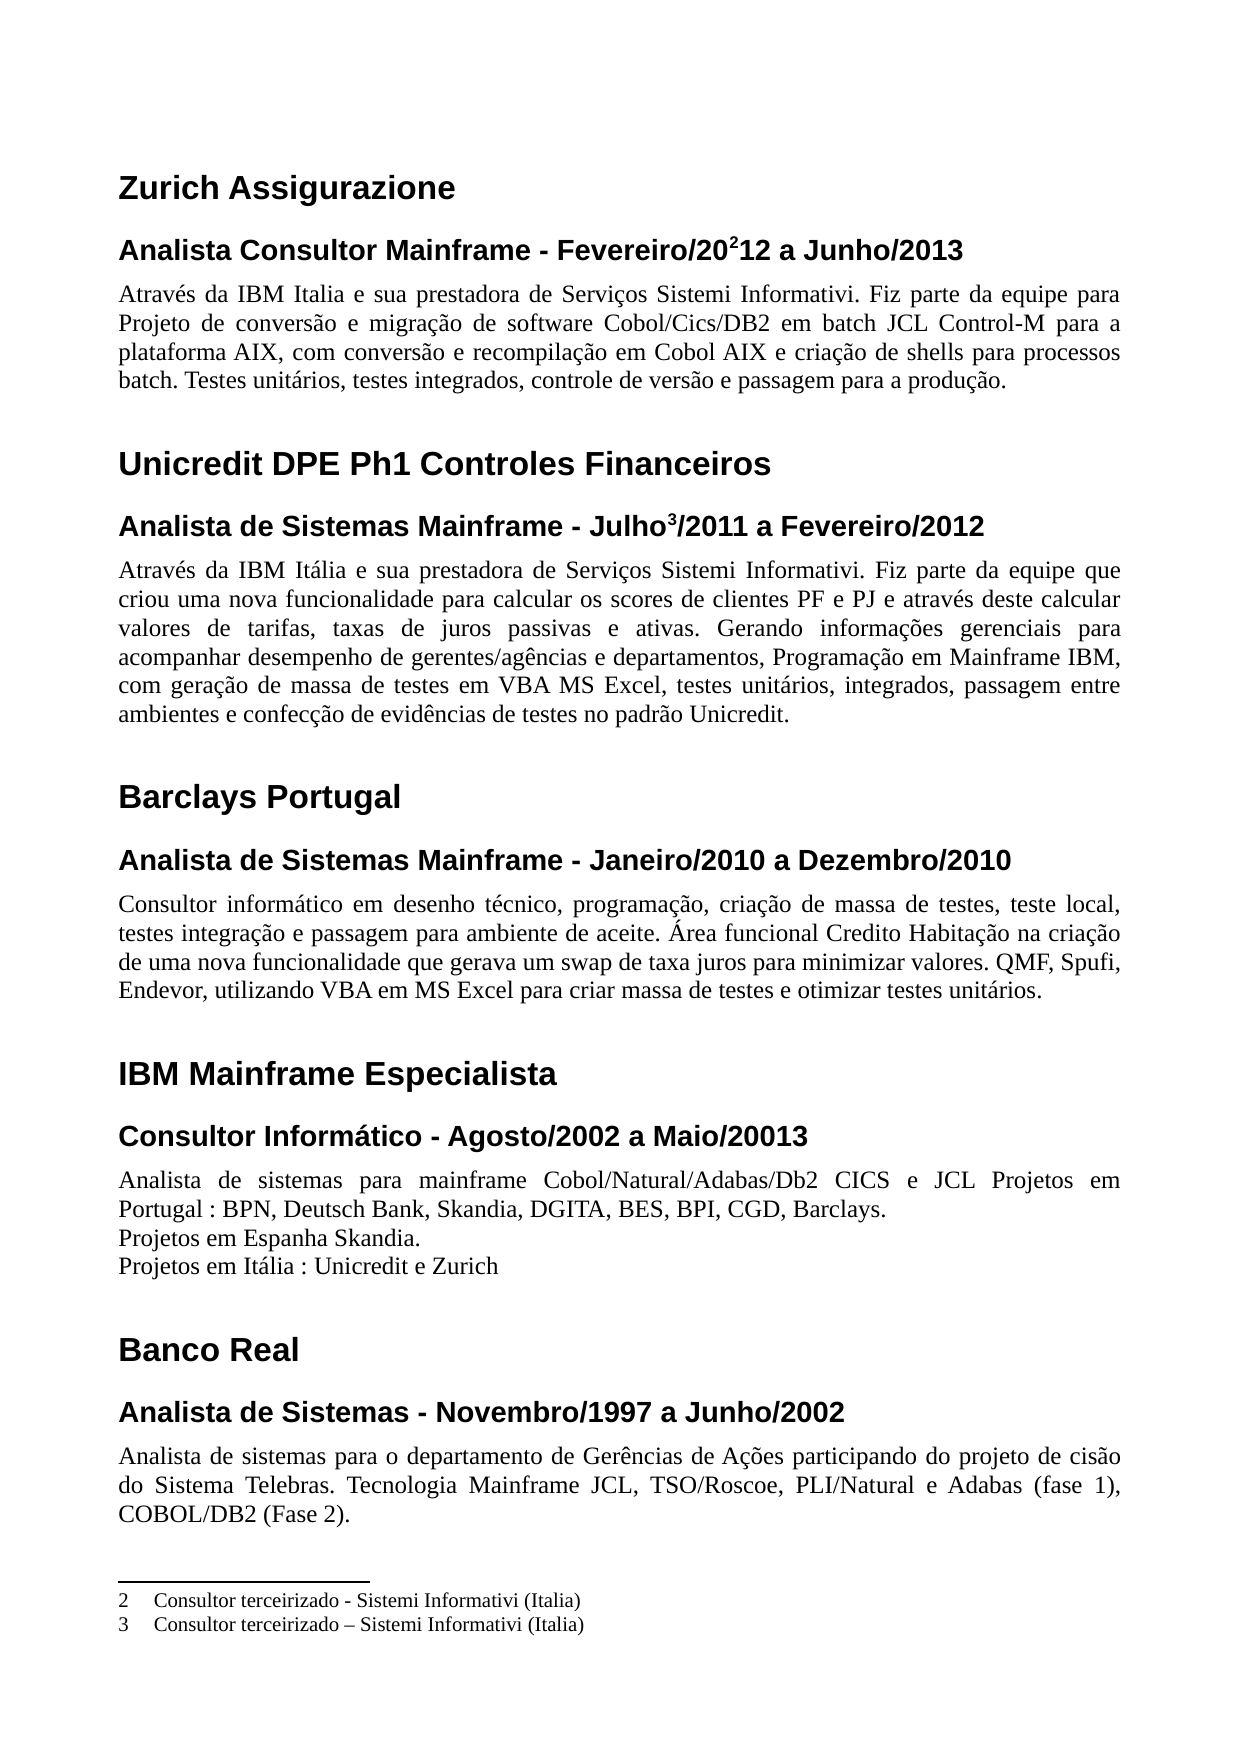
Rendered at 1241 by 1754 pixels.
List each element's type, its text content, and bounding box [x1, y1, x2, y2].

subtitle IBM Mainframe Especialista [118, 1054, 1122, 1092]
subtitle Unicredit DPE Ph1 Controles Financeiros [118, 444, 1122, 482]
text Projetos em Itália : Unicredit e Zurich [118, 1251, 1122, 1280]
subtitle Analista de Sistemas Mainframe - Julho/2011 a Fevereiro/2012 [118, 509, 1122, 543]
subtitle Analista Consultor Mainframe - Fevereiro/2012 a Junho/2013 [118, 233, 1122, 267]
text Consultor informático em desenho técnico, programação, criação de massa de testes, teste local, testes integração e passagem para ambiente de aceite. Área funcional Credito Habitação na criação de uma nova funcionalidade que gerava um swap de taxa juros para minimizar valores. QMF, Spufi, Endevor, utilizando VBA em MS Excel para criar massa de testes e otimizar testes unitários. [118, 889, 1122, 1004]
subtitle Zurich Assigurazione [118, 168, 1122, 206]
subtitle Banco Real [118, 1330, 1122, 1368]
text Através da IBM Itália e sua prestadora de Serviços Sistemi Informativi. Fiz parte da equipe que criou uma nova funcionalidade para calcular os scores de clientes PF e PJ e através deste calcular valores de tarifas, taxas de juros passivas e ativas. Gerando informações gerenciais para acompanhar desempenho de gerentes/agências e departamentos, Programação em Mainframe IBM, com geração de massa de testes em VBA MS Excel, testes unitários, integrados, passagem entre ambientes e confecção de evidências de testes no padrão Unicredit. [118, 555, 1122, 728]
subtitle Barclays Portugal [118, 777, 1122, 816]
text Através da IBM Italia e sua prestadora de Serviços Sistemi Informativi. Fiz parte da equipe para Projeto de conversão e migração de software Cobol/Cics/DB2 em batch JCL Control-M para a plataforma AIX, com conversão e recompilação em Cobol AIX e criação de shells para processos batch. Testes unitários, testes integrados, controle de versão e passagem para a produção. [118, 279, 1122, 394]
subtitle Analista de Sistemas - Novembro/1997 a Junho/2002 [118, 1395, 1122, 1429]
text Projetos em Espanha Skandia. [118, 1223, 1122, 1251]
subtitle Analista de Sistemas Mainframe - Janeiro/2010 a Dezembro/2010 [118, 843, 1122, 877]
text Analista de sistemas para o departamento de Gerências de Ações participando do projeto de cisão do Sistema Telebras. Tecnologia Mainframe JCL, TSO/Roscoe, PLI/Natural e Adabas (fase 1), COBOL/DB2 (Fase 2). [118, 1441, 1122, 1528]
text Consultor terceirizado - Sistemi Informativi (Italia) [118, 1588, 1122, 1612]
text Consultor terceirizado – Sistemi Informativi (Italia) [118, 1612, 1122, 1636]
text Analista de sistemas para mainframe Cobol/Natural/Adabas/Db2 CICS e JCL Projetos em Portugal : BPN, Deutsch Bank, Skandia, DGITA, BES, BPI, CGD, Barclays. [118, 1165, 1122, 1223]
subtitle Consultor Informático - Agosto/2002 a Maio/20013 [118, 1119, 1122, 1153]
